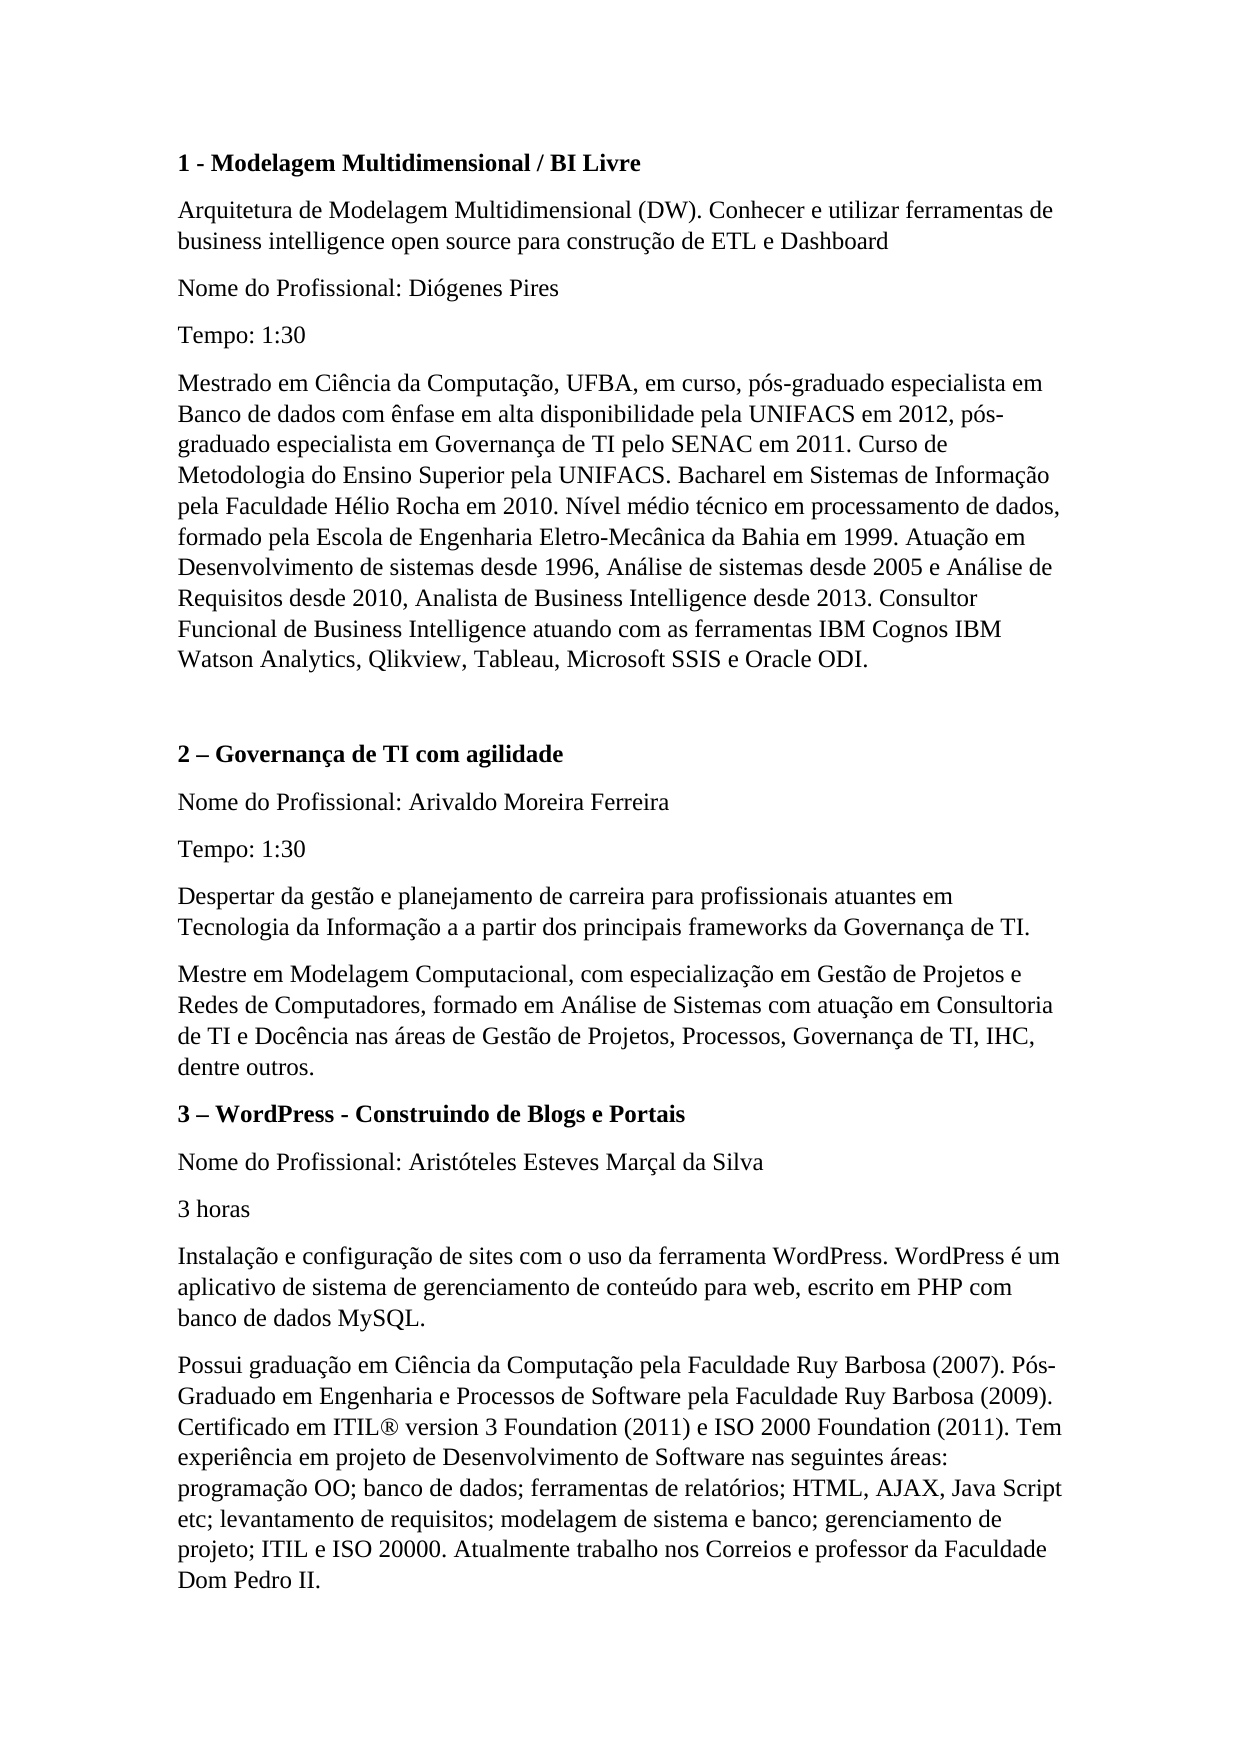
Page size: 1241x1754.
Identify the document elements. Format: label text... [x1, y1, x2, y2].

text Nome do Profissional: Aristóteles Esteves Marçal da Silva [177, 1147, 1063, 1175]
text Mestre em Modelagem Computacional, com especialização em Gestão de Projetos e Redes de Computadores, formado em Análise de Sistemas com atuação em Consultoria de TI e Docência nas áreas de Gestão de Projetos, Processos, Governança de TI, IHC, dentre outros. [177, 959, 1063, 1081]
text Tempo: 1:30 [177, 321, 1063, 349]
text 1 - Modelagem Multidimensional / BI Livre [177, 148, 1063, 176]
text 3 – WordPress - Construindo de Blogs e Portais [177, 1099, 1063, 1128]
text 3 horas [177, 1194, 1063, 1223]
text 2 – Governança de TI com agilidade [177, 739, 1063, 768]
text Possui graduação em Ciência da Computação pela Faculdade Ruy Barbosa (2007). Pós-Graduado em Engenharia e Processos de Software pela Faculdade Ruy Barbosa (2009). Certificado em ITIL® version 3 Foundation (2011) e ISO 2000 Foundation (2011). Tem experiência em projeto de Desenvolvimento de Software nas seguintes áreas: programação OO; banco de dados; ferramentas de relatórios; HTML, AJAX, Java Script etc; levantamento de requisitos; modelagem de sistema e banco; gerenciamento de projeto; ITIL e ISO 20000. Atualmente trabalho nos Correios e professor da Faculdade Dom Pedro II. [177, 1350, 1063, 1594]
text Tempo: 1:30 [177, 834, 1063, 863]
text Nome do Profissional: Arivaldo Moreira Ferreira [177, 787, 1063, 815]
text Nome do Profissional: Diógenes Pires [177, 273, 1063, 302]
text Mestrado em Ciência da Computação, UFBA, em curso, pós-graduado especialista em Banco de dados com ênfase em alta disponibilidade pela UNIFACS em 2012, pós-graduado especialista em Governança de TI pelo SENAC em 2011. Curso de Metodologia do Ensino Superior pela UNIFACS. Bacharel em Sistemas de Informação pela Faculdade Hélio Rocha em 2010. Nível médio técnico em processamento de dados, formado pela Escola de Engenharia Eletro-Mecânica da Bahia em 1999. Atuação em Desenvolvimento de sistemas desde 1996, Análise de sistemas desde 2005 e Análise de Requisitos desde 2010, Analista de Business Intelligence desde 2013. Consultor Funcional de Business Intelligence atuando com as ferramentas IBM Cognos IBM Watson Analytics, Qlikview, Tableau, Microsoft SSIS e Oracle ODI. [177, 368, 1063, 673]
text Arquitetura de Modelagem Multidimensional (DW). Conhecer e utilizar ferramentas de business intelligence open source para construção de ETL e Dashboard [177, 195, 1063, 254]
text Instalação e configuração de sites com o uso da ferramenta WordPress. WordPress é um aplicativo de sistema de gerenciamento de conteúdo para web, escrito em PHP com banco de dados MySQL. [177, 1241, 1063, 1332]
text Despertar da gestão e planejamento de carreira para profissionais atuantes em Tecnologia da Informação a a partir dos principais frameworks da Governança de TI. [177, 881, 1063, 941]
